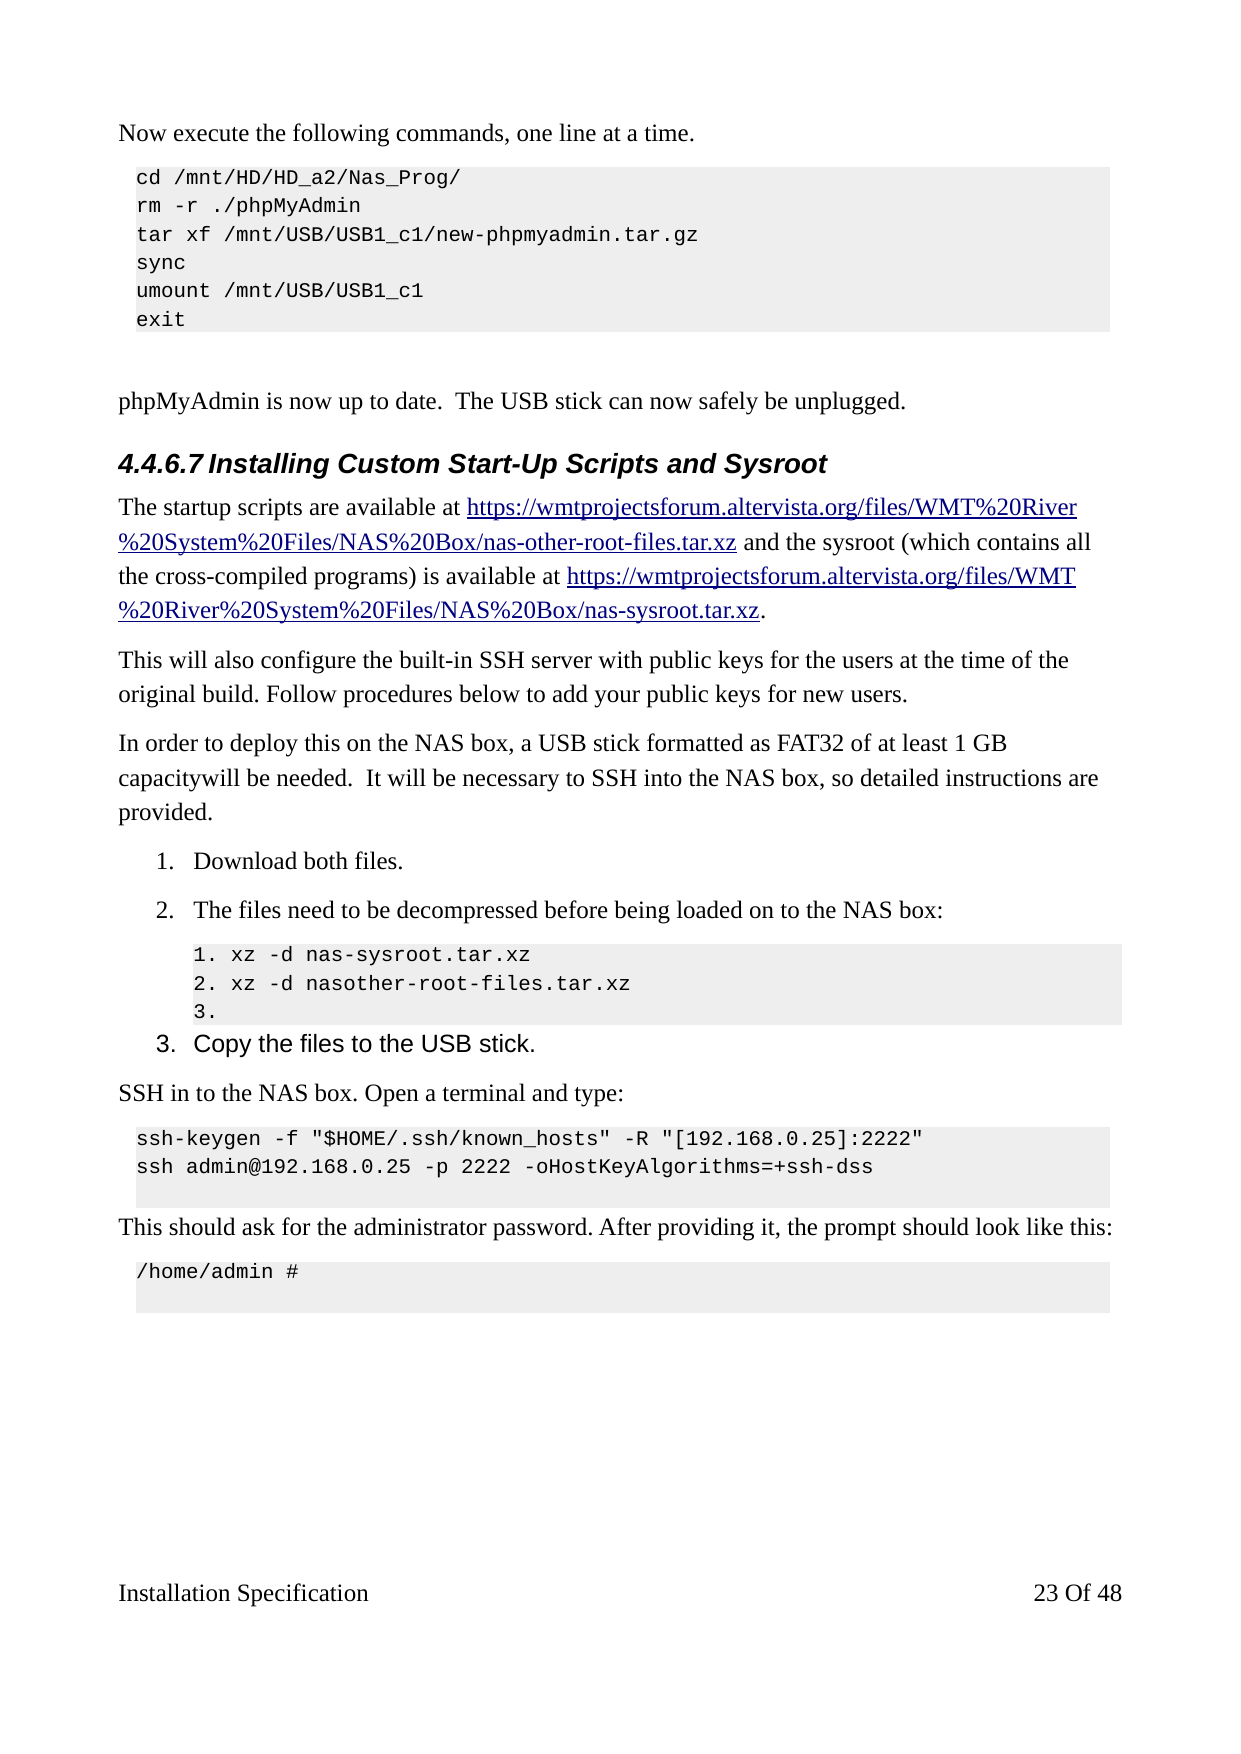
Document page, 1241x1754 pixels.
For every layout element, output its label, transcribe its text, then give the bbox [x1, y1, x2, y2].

text phpMyAdmin is now up to date. The USB stick can now safely be unplugged. [118, 386, 1122, 415]
text This will also configure the built-in SSH server with public keys for the users at the time of the original build. Follow procedures below to add your public keys for new users. [118, 645, 1122, 708]
text exit [136, 309, 1110, 332]
text Now execute the following commands, one line at a time. [118, 118, 1122, 147]
text cd /mnt/HD/HD_a2/Nas_Prog/ [136, 167, 1110, 191]
subtitle Installing Custom Start-Up Scripts and Sysroot [118, 448, 1122, 480]
text /home/admin # [136, 1262, 1110, 1285]
list xz -d nas-sysroot.tar.xz [193, 944, 1122, 968]
list The files need to be decompressed before being loaded on to the NAS box: [156, 895, 1122, 924]
text In order to deploy this on the NAS box, a USB stick formatted as FAT32 of at least 1 GB capacitywill be needed. It will be necessary to SSH into the NAS box, so detailed instructions are provided. [118, 728, 1122, 826]
text ssh admin@192.168.0.25 -p 2222 -oHostKeyAlgorithms=+ssh-dss [136, 1156, 1110, 1179]
text sync [136, 252, 1110, 276]
text SSH in to the NAS box. Open a terminal and type: [118, 1078, 1122, 1107]
text tar xf /mnt/USB/USB1_c1/new-phpmyadmin.tar.gz [136, 224, 1110, 247]
text ssh-keygen -f "$HOME/.ssh/known_hosts" -R "[192.168.0.25]:2222" [136, 1127, 1110, 1151]
list xz -d nasother-root-files.tar.xz [193, 973, 1122, 996]
list Download both files. [156, 846, 1122, 875]
text rm -r ./phpMyAdmin [136, 196, 1110, 219]
list Copy the files to the USB stick. [156, 1029, 1122, 1058]
text This should ask for the administrator password. After providing it, the prompt should look like this: [118, 1212, 1122, 1241]
text The startup scripts are available at https://wmtprojectsforum.altervista.org/files/WMT%20River%20System%20Files/NAS%20Box/nas-other-root-files.tar.xz and the sysroot (which contains all the cross-compiled programs) is available at https://wmtprojectsforum.altervista.org/files/WMT%20River%20System%20Files/NAS%20Box/nas-sysroot.tar.xz. [118, 492, 1122, 624]
text umount /mnt/USB/USB1_c1 [136, 281, 1110, 304]
